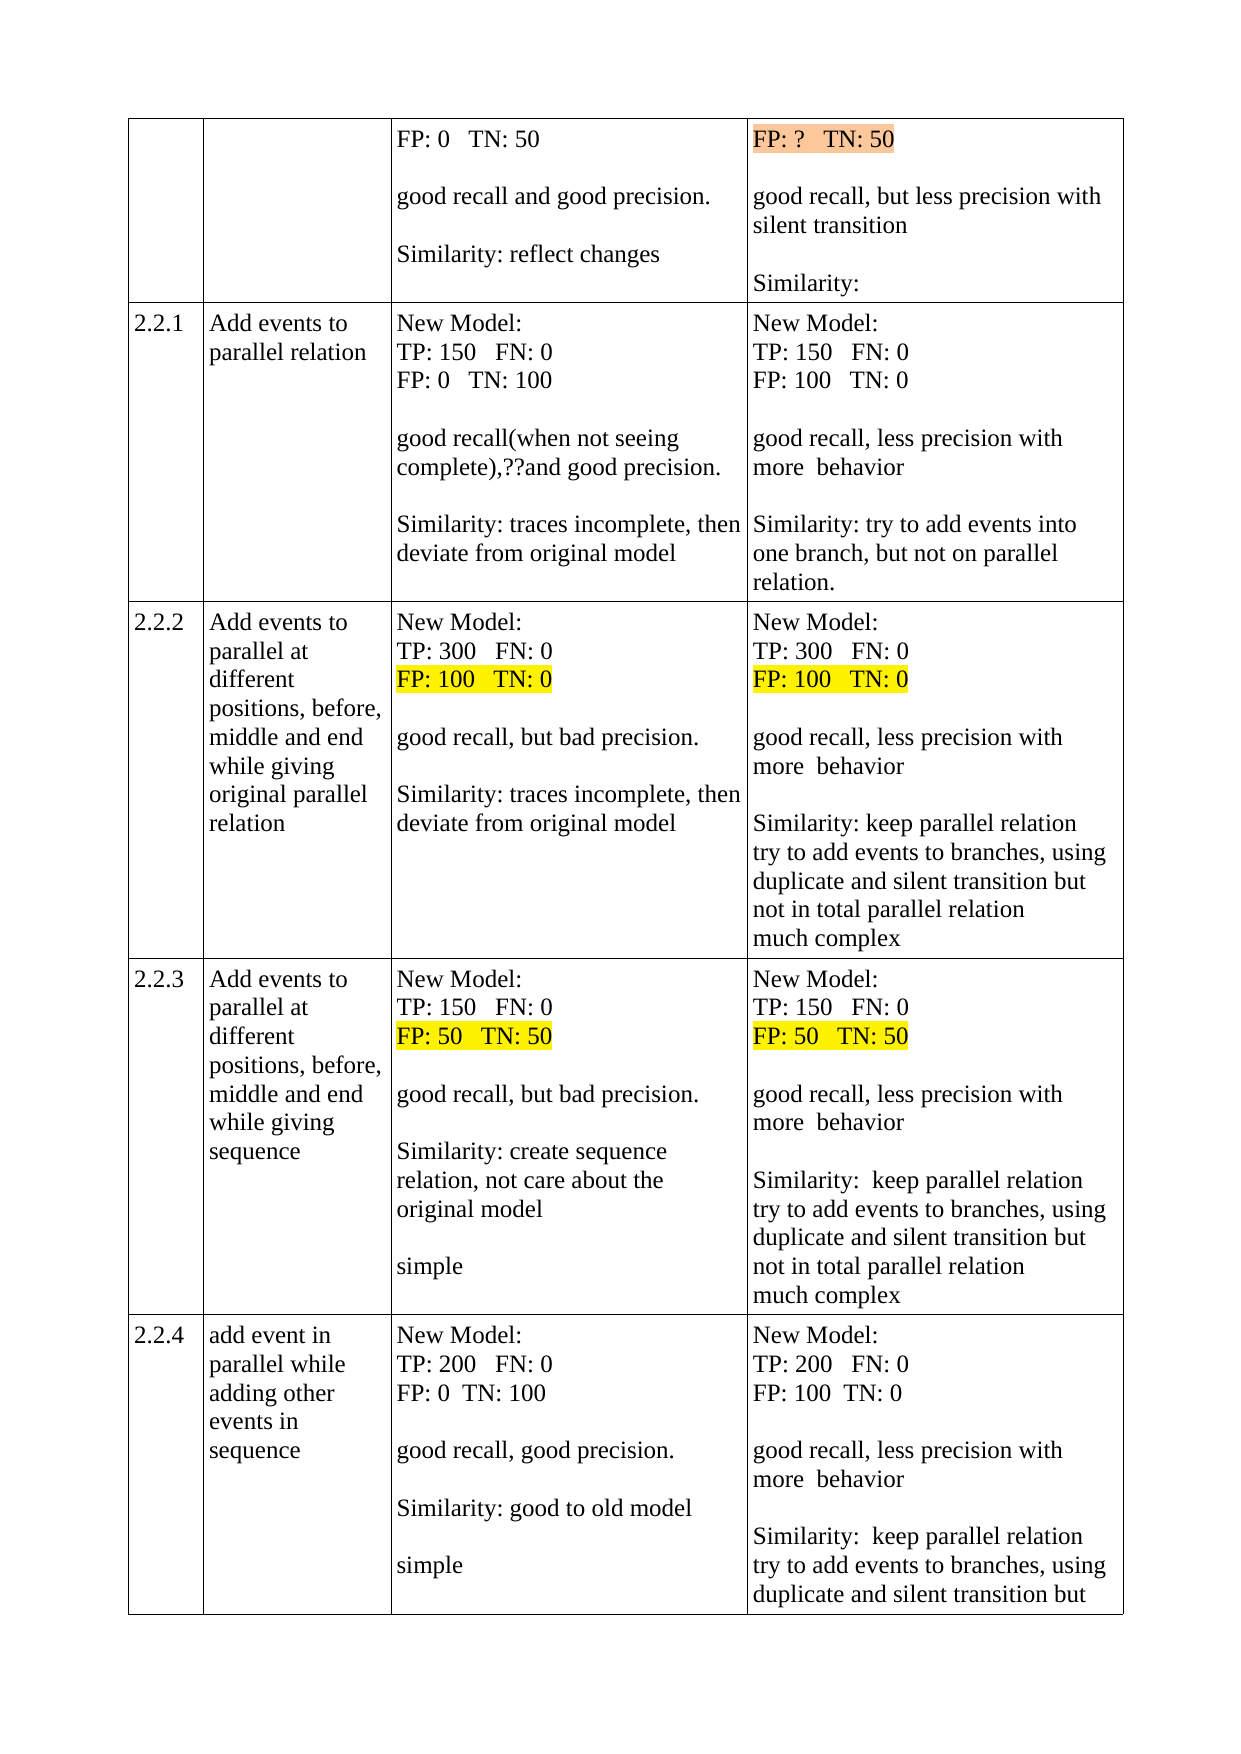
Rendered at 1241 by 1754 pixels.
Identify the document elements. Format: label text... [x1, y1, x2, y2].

table_cell 2.2.1 [129, 303, 203, 601]
table_cell FP: 0 TN: 50 good recall and good precision. Similarity: reflect changes [392, 119, 747, 302]
table_cell [204, 119, 391, 302]
table_cell New Model: TP: 150 FN: 0 FP: 50 TN: 50 good recall, less precision with more behavior Similarity: keep parallel relation try to add events to branches, using duplicate and silent transition but not in total parallel relation much complex [748, 959, 1123, 1314]
table_cell New Model: TP: 300 FN: 0 FP: 100 TN: 0 good recall, but bad precision. Similarity: traces incomplete, then deviate from original model [392, 602, 747, 958]
table_cell New Model: TP: 150 FN: 0 FP: 0 TN: 100 good recall(when not seeing complete),??and good precision. Similarity: traces incomplete, then deviate from original model [392, 303, 747, 601]
table_cell add event in parallel while adding other events in sequence [204, 1315, 391, 1613]
table_cell New Model: TP: 200 FN: 0 FP: 100 TN: 0 good recall, less precision with more behavior Similarity: keep parallel relation try to add events to branches, using duplicate and silent transition but [748, 1315, 1123, 1613]
table_cell Add events to parallel at different positions, before, middle and end while giving original parallel relation [204, 602, 391, 958]
table_cell Add events to parallel relation [204, 303, 391, 601]
table_cell 2.2.2 [129, 602, 203, 958]
table_cell Add events to parallel at different positions, before, middle and end while giving sequence [204, 959, 391, 1314]
table_cell New Model: TP: 300 FN: 0 FP: 100 TN: 0 good recall, less precision with more behavior Similarity: keep parallel relation try to add events to branches, using duplicate and silent transition but not in total parallel relation much complex [748, 602, 1123, 958]
table_cell New Model: TP: 150 FN: 0 FP: 50 TN: 50 good recall, but bad precision. Similarity: create sequence relation, not care about the original model simple [392, 959, 747, 1314]
table_cell New Model: TP: 150 FN: 0 FP: 100 TN: 0 good recall, less precision with more behavior Similarity: try to add events into one branch, but not on parallel relation. [748, 303, 1123, 601]
table_cell [129, 119, 203, 302]
table_cell FP: ? TN: 50 good recall, but less precision with silent transition Similarity: [748, 119, 1123, 302]
table_cell 2.2.4 [129, 1315, 203, 1613]
table_cell New Model: TP: 200 FN: 0 FP: 0 TN: 100 good recall, good precision. Similarity: good to old model simple [392, 1315, 747, 1613]
table_cell 2.2.3 [129, 959, 203, 1314]
